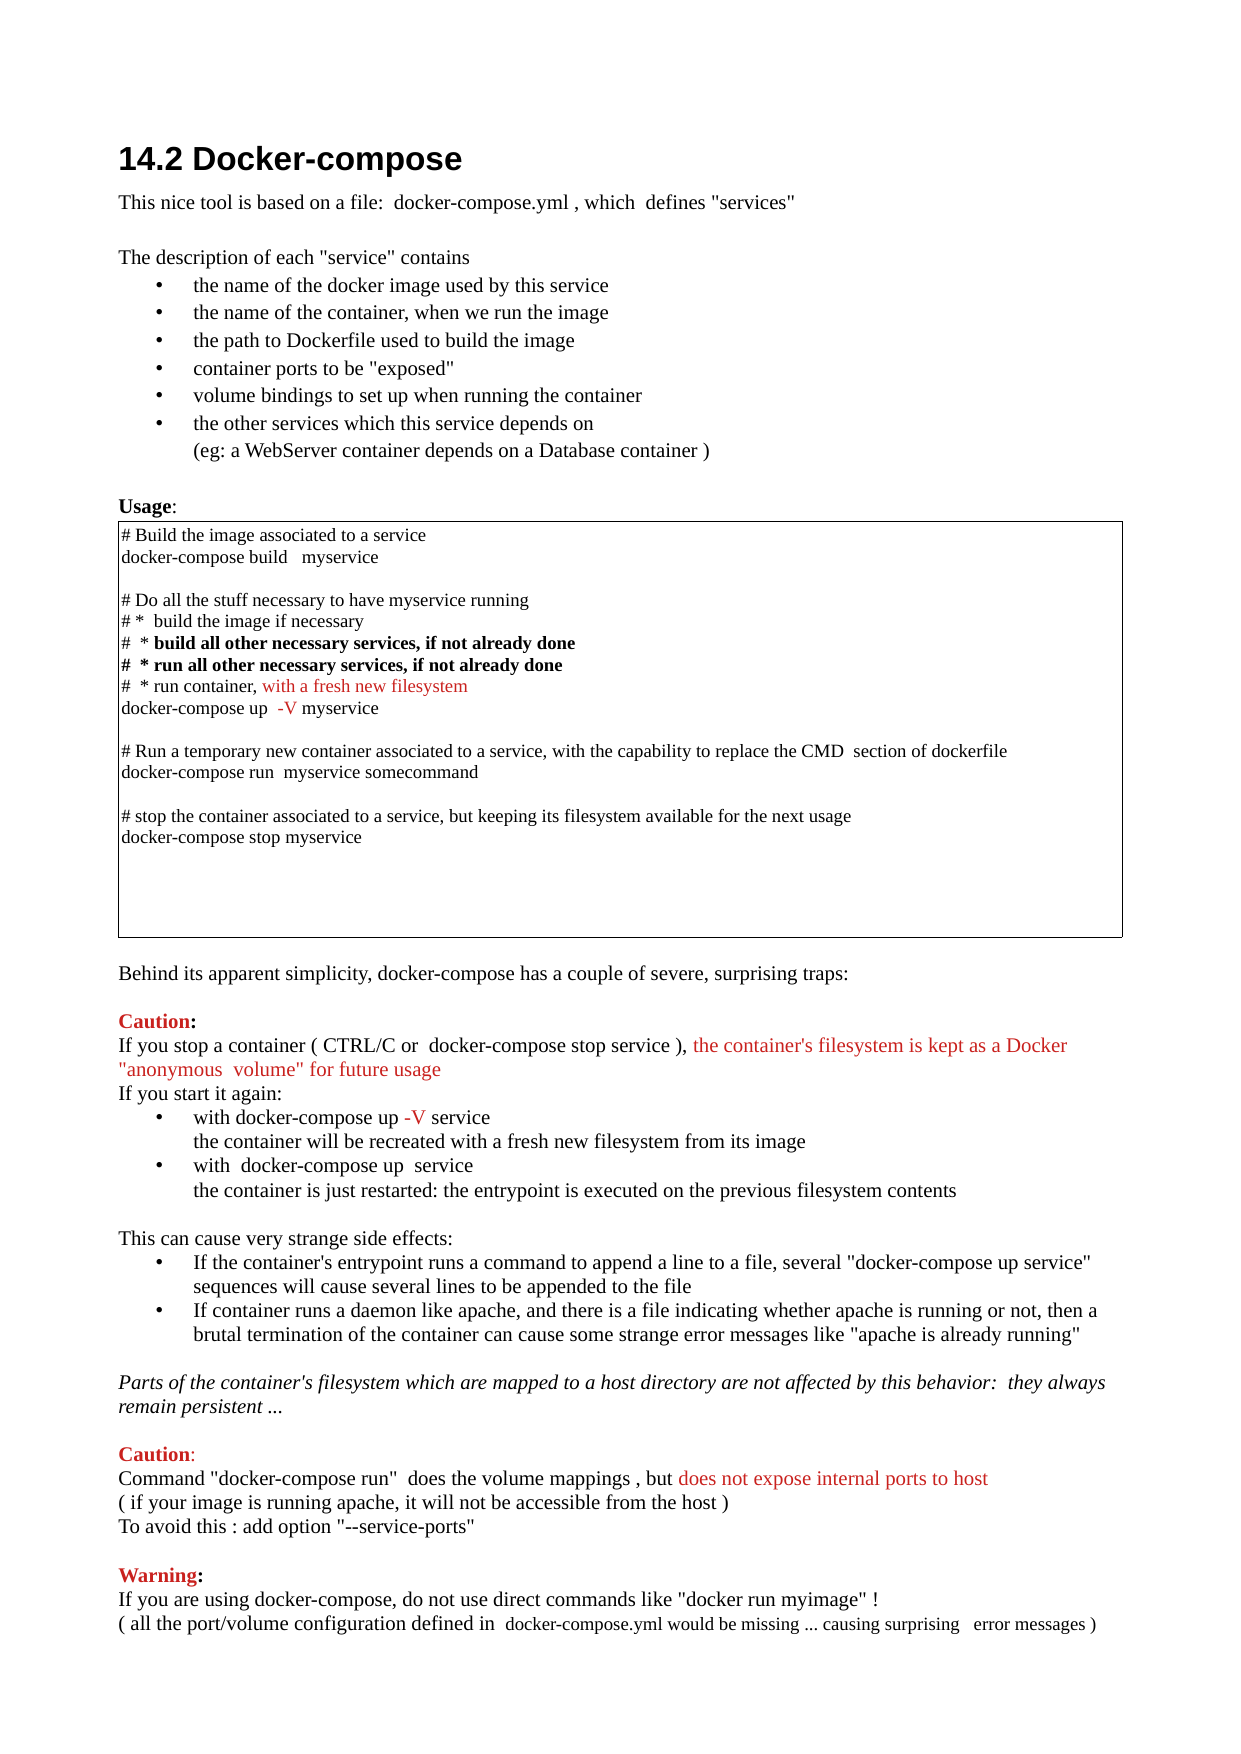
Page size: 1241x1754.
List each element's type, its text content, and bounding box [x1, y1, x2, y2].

text Caution: [118, 1009, 1122, 1033]
list the name of the docker image used by this service [156, 273, 1122, 297]
text Warning: [118, 1562, 1122, 1587]
list with docker-compose up -V service the container will be recreated with a fresh new filesystem from its image [156, 1105, 1122, 1153]
text If you start it again: [118, 1081, 1122, 1105]
text Caution: [118, 1442, 1122, 1466]
text If you stop a container ( CTRL/C or docker-compose stop service ), the container's filesystem is kept as a Docker "anonymous volume" for future usage [118, 1033, 1122, 1081]
list the name of the container, when we run the image [156, 300, 1122, 324]
text Command "docker-compose run" does the volume mappings , but does not expose internal ports to host [118, 1466, 1122, 1490]
list If container runs a daemon like apache, and there is a file indicating whether apache is running or not, then a brutal termination of the container can cause some strange error messages like "apache is already running" [156, 1298, 1122, 1346]
list If the container's entrypoint runs a command to append a line to a file, several "docker-compose up service" sequences will cause several lines to be appended to the file [156, 1250, 1122, 1298]
subtitle Docker-compose [118, 139, 1122, 177]
list container ports to be "exposed" [156, 356, 1122, 379]
list volume bindings to set up when running the container [156, 383, 1122, 407]
list with docker-compose up service the container is just restarted: the entrypoint is executed on the previous filesystem contents [156, 1153, 1122, 1226]
list the other services which this service depends on (eg: a WebServer container depends on a Database container ) [156, 411, 1122, 462]
text ( if your image is running apache, it will not be accessible from the host ) [118, 1490, 1122, 1514]
text To avoid this : add option "--service-ports" [118, 1514, 1122, 1538]
text This nice tool is based on a file: docker-compose.yml , which defines "services" [118, 190, 1122, 214]
table_header # Build the image associated to a service docker-compose build myservice # Do all the stuff necessary to have myservice running # * build the image if necessary # * build all other necessary services, if not already done # * run all other necessary services, if not already done # * run container, with a fresh new filesystem docker-compose up -V myservice # Run a temporary new container associated to a service, with the capability to replace the CMD section of dockerfile docker-compose run myservice somecommand # stop the container associated to a service, but keeping its filesystem available for the next usage docker-compose stop myservice [119, 522, 1122, 937]
text This can cause very strange side effects: [118, 1226, 1122, 1250]
text If you are using docker-compose, do not use direct commands like "docker run myimage" ! [118, 1587, 1122, 1611]
text ( all the port/volume configuration defined in docker-compose.yml would be missing ... causing surprising error messages ) [118, 1611, 1122, 1635]
list the path to Dockerfile used to build the image [156, 328, 1122, 352]
text Parts of the container's filesystem which are mapped to a host directory are not affected by this behavior: they always remain persistent ... [118, 1370, 1122, 1418]
text Usage: [118, 493, 1122, 518]
text Behind its apparent simplicity, docker-compose has a couple of severe, surprising traps: [118, 961, 1122, 985]
text The description of each "service" contains [118, 245, 1122, 269]
